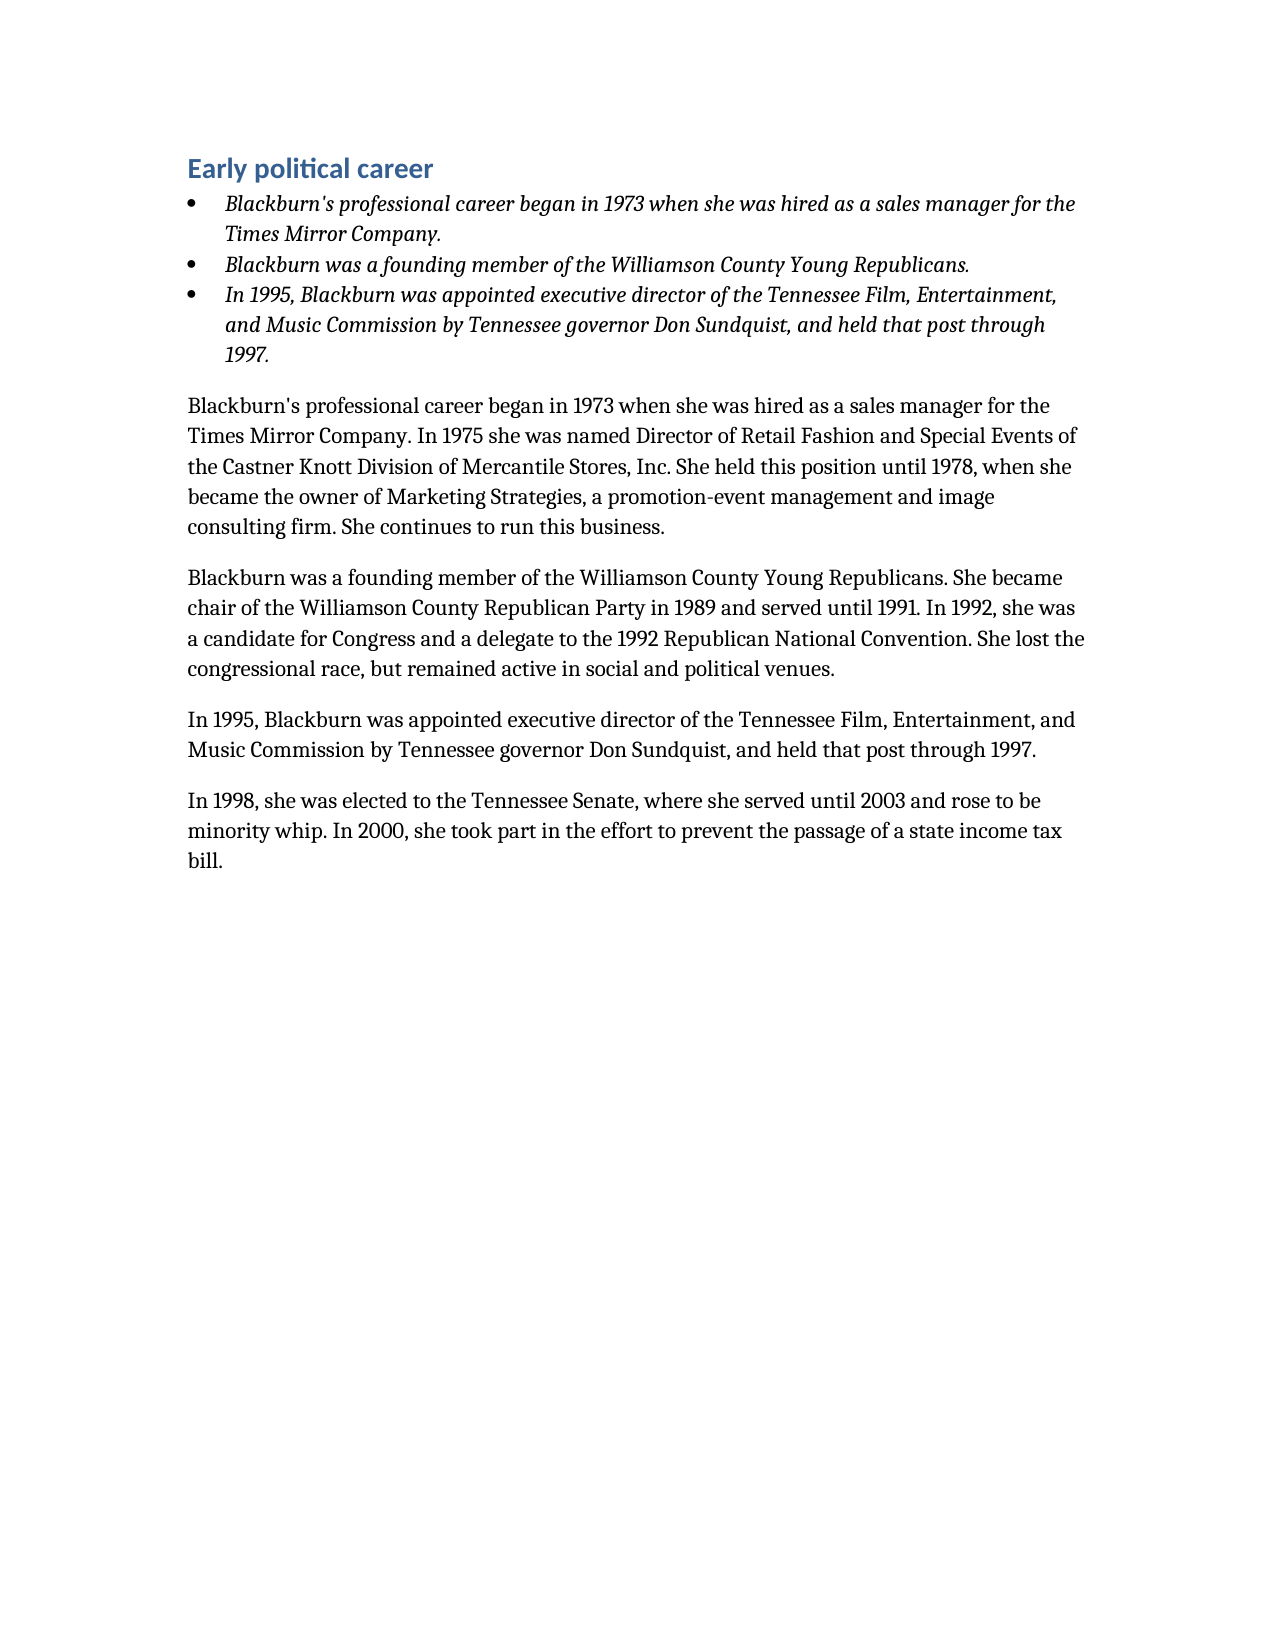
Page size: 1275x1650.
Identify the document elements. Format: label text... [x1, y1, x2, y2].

text Blackburn was a founding member of the Williamson County Young Republicans. She became chair of the Williamson County Republican Party in 1989 and served until 1991. In 1992, she was a candidate for Congress and a delegate to the 1992 Republican National Convention. She lost the congressional race, but remained active in social and political venues. [187, 565, 1087, 682]
text In 1998, she was elected to the Tennessee Senate, where she served until 2003 and rose to be minority whip. In 2000, she took part in the effort to prevent the passage of a state income tax bill. [187, 788, 1087, 874]
text In 1995, Blackburn was appointed executive director of the Tennessee Film, Entertainment, and Music Commission by Tennessee governor Don Sundquist, and held that post through 1997. [187, 707, 1087, 763]
subtitle Early political career [187, 150, 1087, 186]
list Blackburn was a founding member of the Williamson County Young Republicans. [187, 251, 1087, 278]
text Blackburn's professional career began in 1973 when she was hired as a sales manager for the Times Mirror Company. In 1975 she was named Director of Retail Fashion and Special Events of the Castner Knott Division of Mercantile Stores, Inc. She held this position until 1978, when she became the owner of Marketing Strategies, a promotion-event management and image consulting firm. She continues to run this business. [187, 393, 1087, 540]
list In 1995, Blackburn was appointed executive director of the Tennessee Film, Entertainment, and Music Commission by Tennessee governor Don Sundquist, and held that post through 1997. [187, 282, 1087, 368]
list Blackburn's professional career began in 1973 when she was hired as a sales manager for the Times Mirror Company. [187, 191, 1087, 247]
